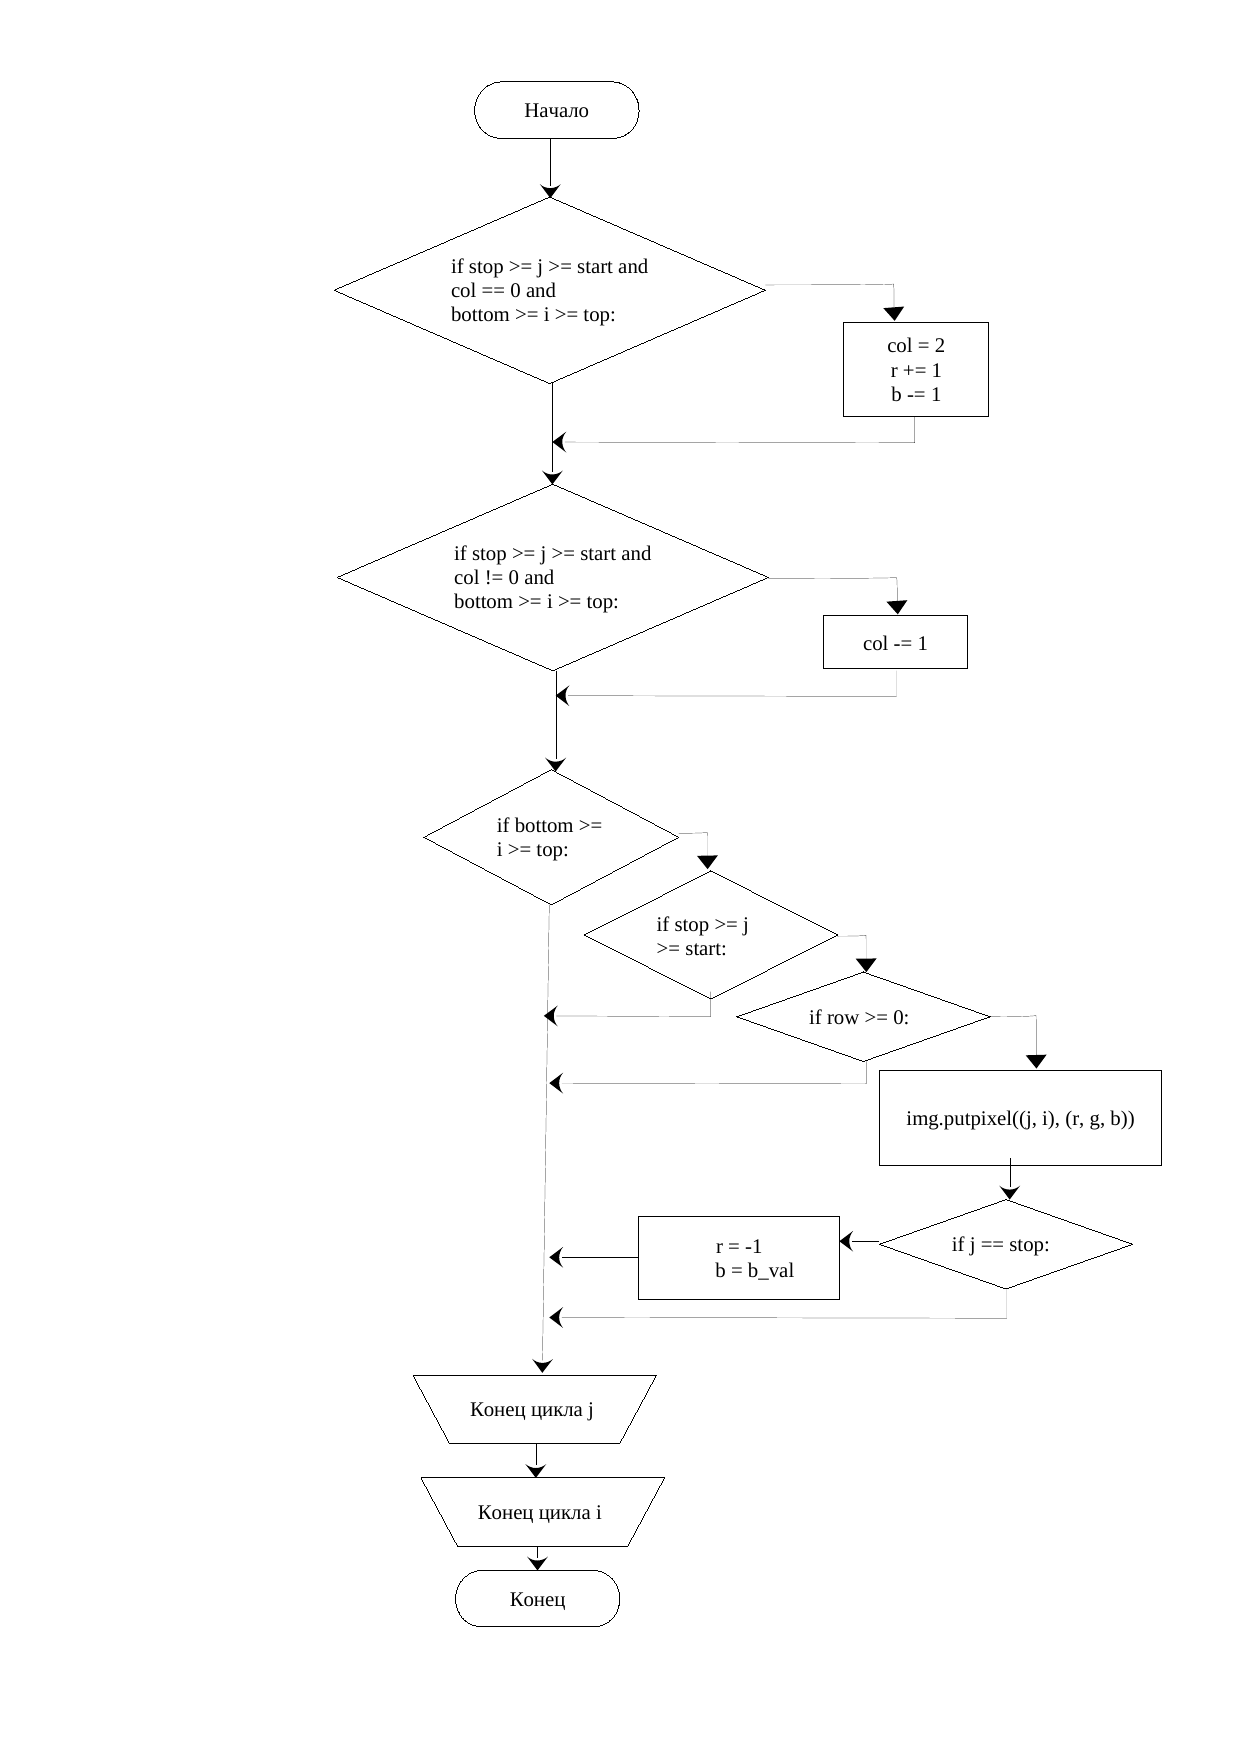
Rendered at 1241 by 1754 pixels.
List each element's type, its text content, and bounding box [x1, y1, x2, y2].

text if bottom >= i >= top: [497, 813, 606, 861]
text if stop >= j >= start: [656, 912, 765, 958]
text if stop >= j >= start and col != 0 and [454, 541, 652, 589]
text img.putpixel((j, i), (r, g, b)) [888, 1106, 1153, 1130]
text bottom >= i >= top: [451, 302, 649, 326]
text Конец цикла j [456, 1397, 607, 1421]
text r += 1 [853, 357, 979, 382]
text if j == stop: [952, 1232, 1061, 1256]
text r = -1 [647, 1234, 831, 1258]
text col = 2 [853, 333, 979, 357]
text if stop >= j >= start and col == 0 and [451, 254, 649, 302]
text if row >= 0: [809, 1005, 918, 1029]
text Конец цикла i [464, 1500, 615, 1524]
text b = b_val [647, 1258, 831, 1282]
text col -= 1 [832, 630, 959, 654]
text b -= 1 [853, 382, 979, 406]
text bottom >= i >= top: [454, 589, 652, 613]
